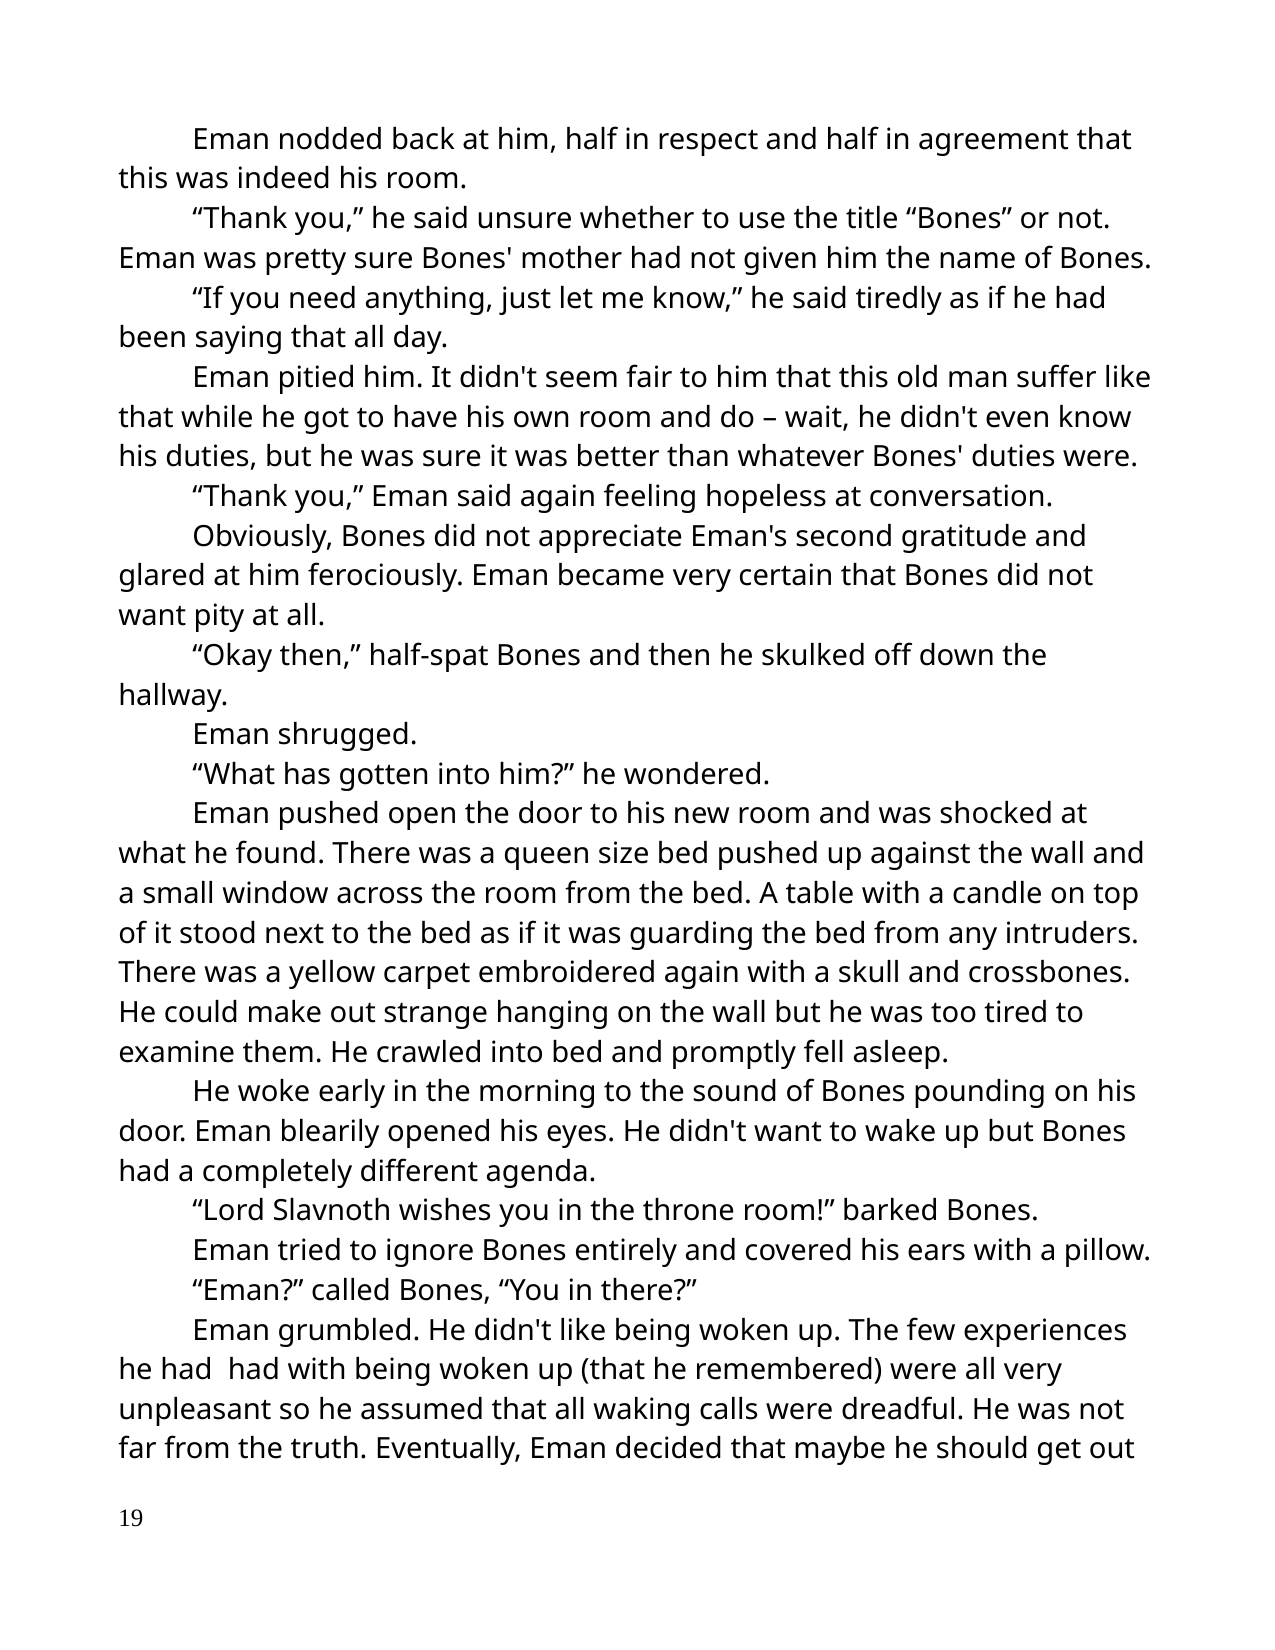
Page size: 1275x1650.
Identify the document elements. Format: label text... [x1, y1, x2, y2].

text “Thank you,” Eman said again feeling hopeless at conversation. [118, 475, 1157, 515]
text “Eman?” called Bones, “You in there?” [118, 1269, 1157, 1309]
text Eman shrugged. [118, 713, 1157, 753]
text Eman pitied him. It didn't seem fair to him that this old man suffer like that while he got to have his own room and do – wait, he didn't even know his duties, but he was sure it was better than whatever Bones' duties were. [118, 356, 1157, 475]
text “Lord Slavnoth wishes you in the throne room!” barked Bones. [118, 1190, 1157, 1229]
text Eman tried to ignore Bones entirely and covered his ears with a pillow. [118, 1229, 1157, 1269]
text Eman nodded back at him, half in respect and half in agreement that this was indeed his room. [118, 118, 1157, 197]
text Eman grumbled. He didn't like being woken up. The few experiences he had had with being woken up (that he remembered) were all very unpleasant so he assumed that all waking calls were dreadful. He was not far from the truth. Eventually, Eman decided that maybe he should get out [118, 1309, 1157, 1467]
text “What has gotten into him?” he wondered. [118, 753, 1157, 793]
text Obviously, Bones did not appreciate Eman's second gratitude and glared at him ferociously. Eman became very certain that Bones did not want pity at all. [118, 515, 1157, 634]
text “Okay then,” half-spat Bones and then he skulked off down the hallway. [118, 634, 1157, 713]
text He woke early in the morning to the sound of Bones pounding on his door. Eman blearily opened his eyes. He didn't want to wake up but Bones had a completely different agenda. [118, 1071, 1157, 1190]
text Eman pushed open the door to his new room and was shocked at what he found. There was a queen size bed pushed up against the wall and a small window across the room from the bed. A table with a candle on top of it stood next to the bed as if it was guarding the bed from any intruders. There was a yellow carpet embroidered again with a skull and crossbones. He could make out strange hanging on the wall but he was too tired to examine them. He crawled into bed and promptly fell asleep. [118, 793, 1157, 1071]
text “If you need anything, just let me know,” he said tiredly as if he had been saying that all day. [118, 277, 1157, 356]
text “Thank you,” he said unsure whether to use the title “Bones” or not. Eman was pretty sure Bones' mother had not given him the name of Bones. [118, 197, 1157, 277]
